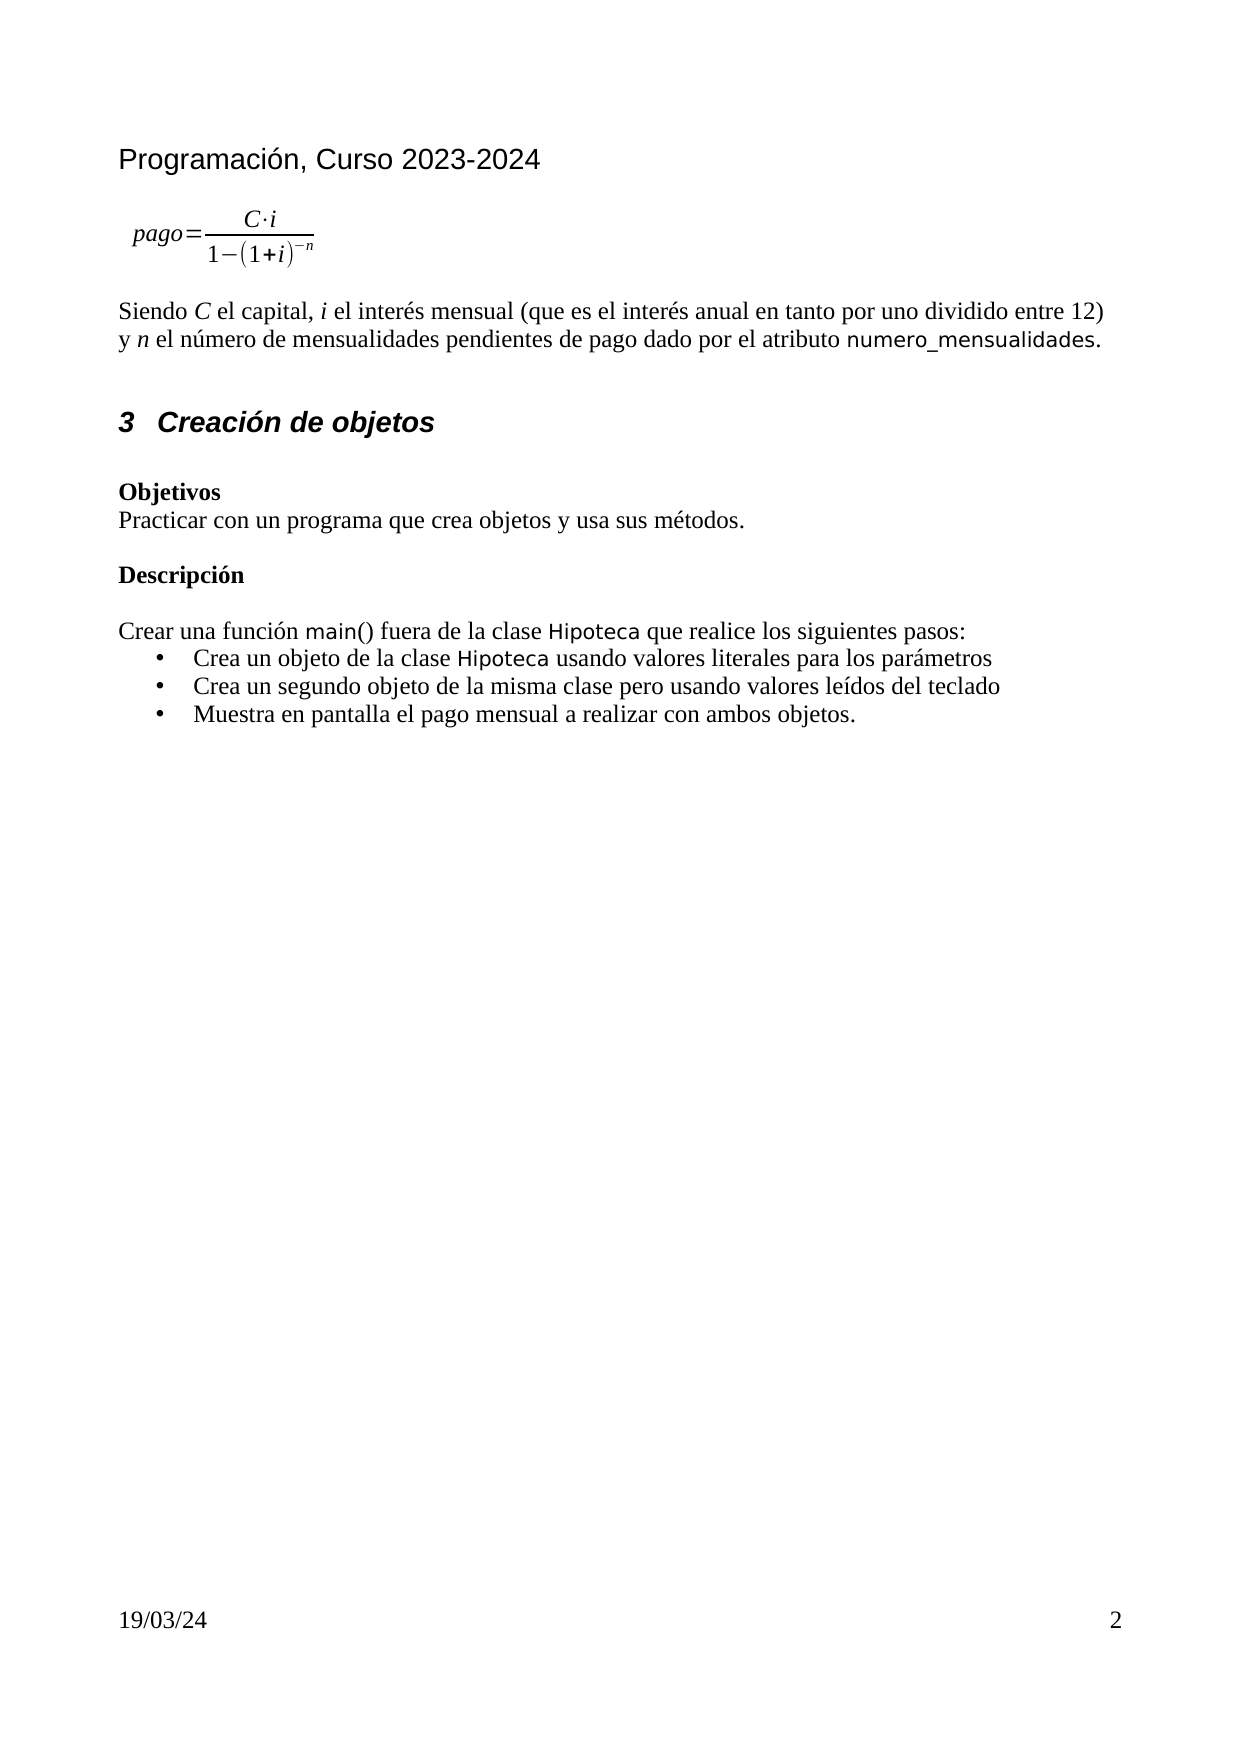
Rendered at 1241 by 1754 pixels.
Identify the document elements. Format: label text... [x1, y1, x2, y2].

subtitle Creación de objetos [118, 406, 1122, 438]
text Siendo C el capital, i el interés mensual (que es el interés anual en tanto por uno dividido entre 12) y n el número de mensualidades pendientes de pago dado por el atributo numero_mensualidades. [118, 297, 1122, 353]
text Descripción [118, 561, 1122, 589]
list Muestra en pantalla el pago mensual a realizar con ambos objetos. [156, 700, 1122, 728]
list Crea un objeto de la clase Hipoteca usando valores literales para los parámetros [156, 644, 1122, 672]
list Crea un segundo objeto de la misma clase pero usando valores leídos del teclado [156, 672, 1122, 700]
text Objetivos [118, 478, 1122, 506]
text Practicar con un programa que crea objetos y usa sus métodos. [118, 506, 1122, 534]
text Crear una función main() fuera de la clase Hipoteca que realice los siguientes pasos: [118, 617, 1122, 644]
